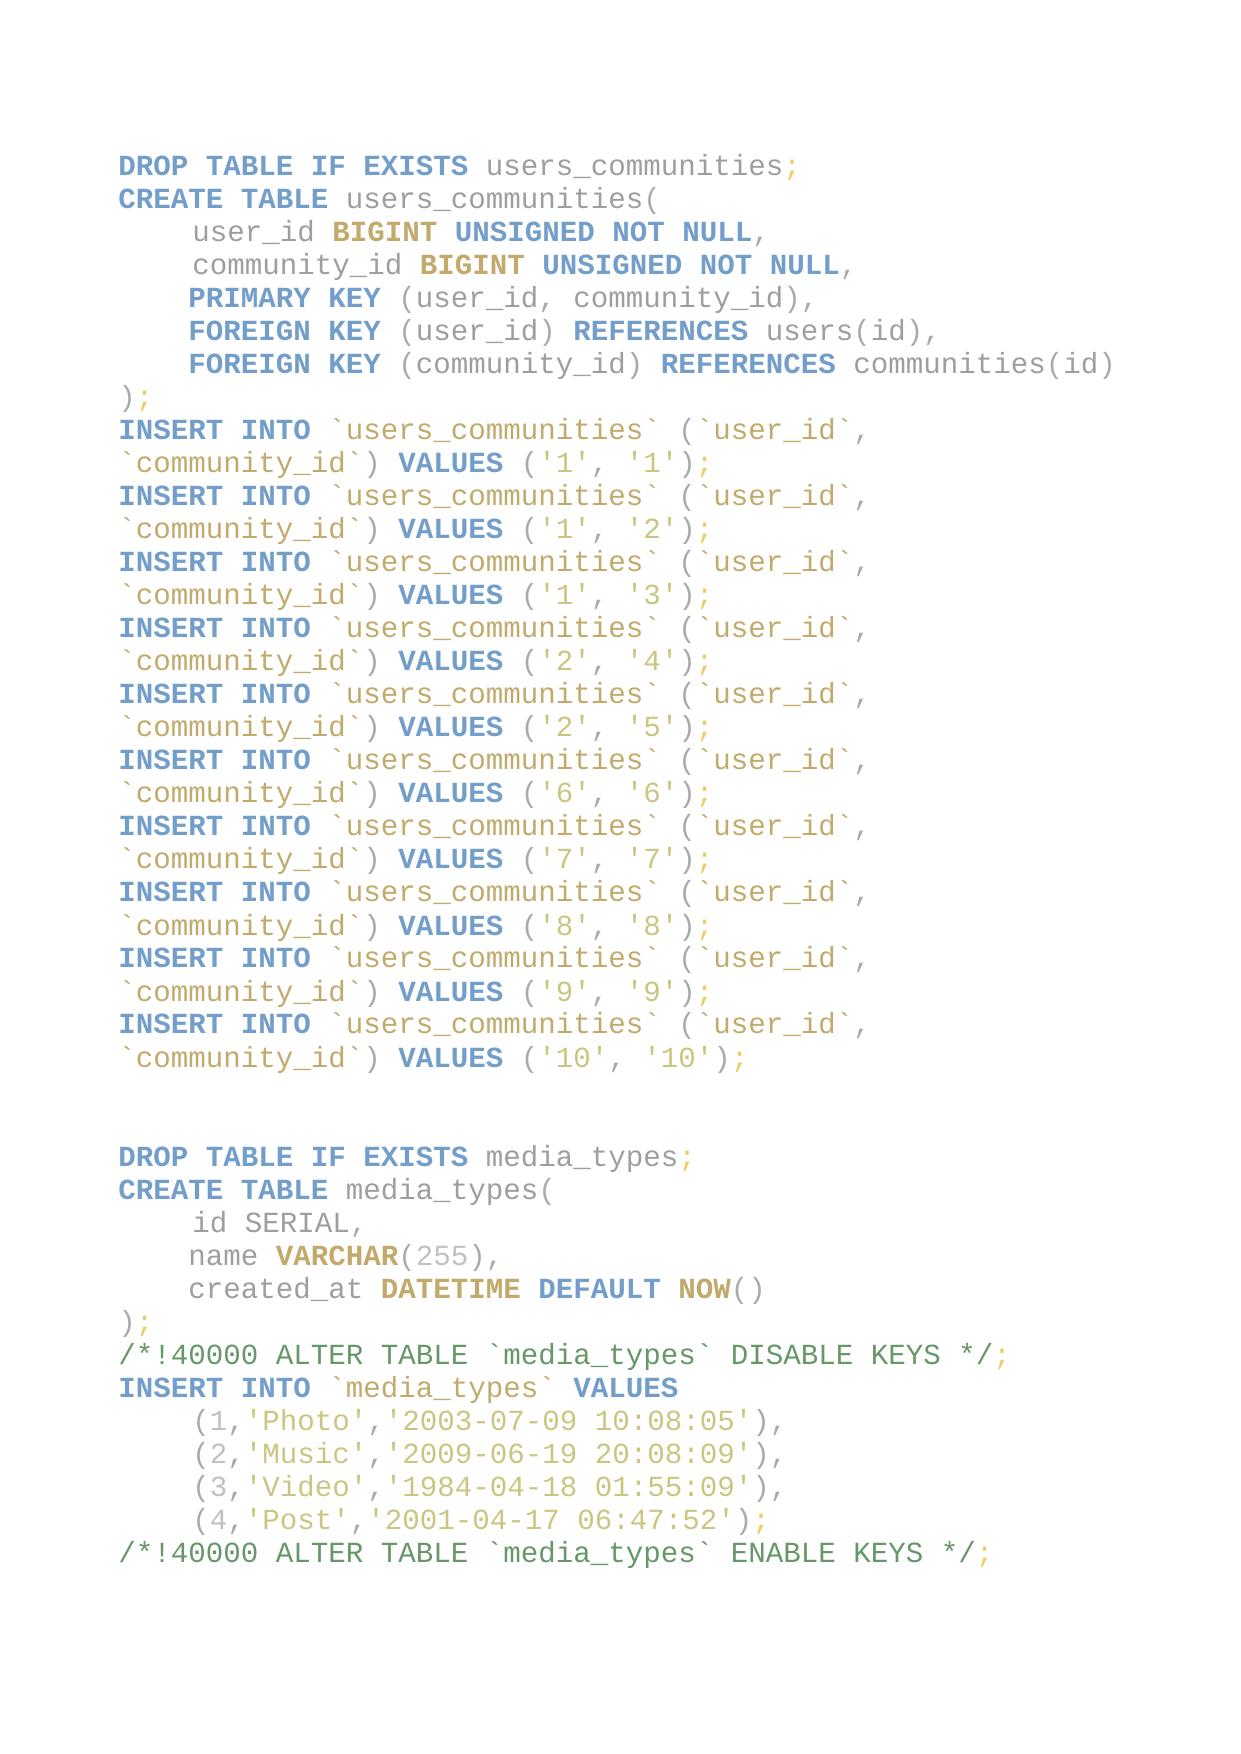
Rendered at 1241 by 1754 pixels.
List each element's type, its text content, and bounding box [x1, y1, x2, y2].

text INSERT INTO `users_communities` (`user_id`, `community_id`) VALUES ('1', '2'); [118, 481, 1122, 547]
text community_id BIGINT UNSIGNED NOT NULL, [118, 250, 1122, 283]
text INSERT INTO `users_communities` (`user_id`, `community_id`) VALUES ('6', '6'); [118, 746, 1122, 812]
text INSERT INTO `users_communities` (`user_id`, `community_id`) VALUES ('2', '4'); [118, 613, 1122, 679]
text (1,'Photo','2003-07-09 10:08:05'), [118, 1406, 1122, 1439]
text FOREIGN KEY (user_id) REFERENCES users(id), [118, 316, 1122, 349]
text FOREIGN KEY (community_id) REFERENCES communities(id) [118, 349, 1122, 382]
text INSERT INTO `users_communities` (`user_id`, `community_id`) VALUES ('1', '1'); [118, 415, 1122, 481]
text CREATE TABLE users_communities( [118, 184, 1122, 217]
text PRIMARY KEY (user_id, community_id), [118, 283, 1122, 316]
text ); [118, 1307, 1122, 1340]
text name VARCHAR(255), [118, 1241, 1122, 1274]
text INSERT INTO `users_communities` (`user_id`, `community_id`) VALUES ('8', '8'); [118, 878, 1122, 944]
text user_id BIGINT UNSIGNED NOT NULL, [118, 217, 1122, 250]
text INSERT INTO `users_communities` (`user_id`, `community_id`) VALUES ('7', '7'); [118, 812, 1122, 878]
text /*!40000 ALTER TABLE `media_types` ENABLE KEYS */; [118, 1538, 1122, 1571]
text CREATE TABLE media_types( [118, 1175, 1122, 1208]
text (2,'Music','2009-06-19 20:08:09'), [118, 1439, 1122, 1472]
text ); [118, 382, 1122, 415]
text DROP TABLE IF EXISTS media_types; [118, 1142, 1122, 1175]
text INSERT INTO `users_communities` (`user_id`, `community_id`) VALUES ('2', '5'); [118, 679, 1122, 746]
text INSERT INTO `users_communities` (`user_id`, `community_id`) VALUES ('10', '10'); [118, 1010, 1122, 1076]
text INSERT INTO `users_communities` (`user_id`, `community_id`) VALUES ('9', '9'); [118, 944, 1122, 1010]
text /*!40000 ALTER TABLE `media_types` DISABLE KEYS */; [118, 1340, 1122, 1373]
text created_at DATETIME DEFAULT NOW() [118, 1274, 1122, 1307]
text INSERT INTO `media_types` VALUES [118, 1373, 1122, 1406]
text INSERT INTO `users_communities` (`user_id`, `community_id`) VALUES ('1', '3'); [118, 547, 1122, 613]
text (4,'Post','2001-04-17 06:47:52'); [118, 1505, 1122, 1538]
text DROP TABLE IF EXISTS users_communities; [118, 151, 1122, 184]
text (3,'Video','1984-04-18 01:55:09'), [118, 1472, 1122, 1505]
text id SERIAL, [118, 1208, 1122, 1241]
